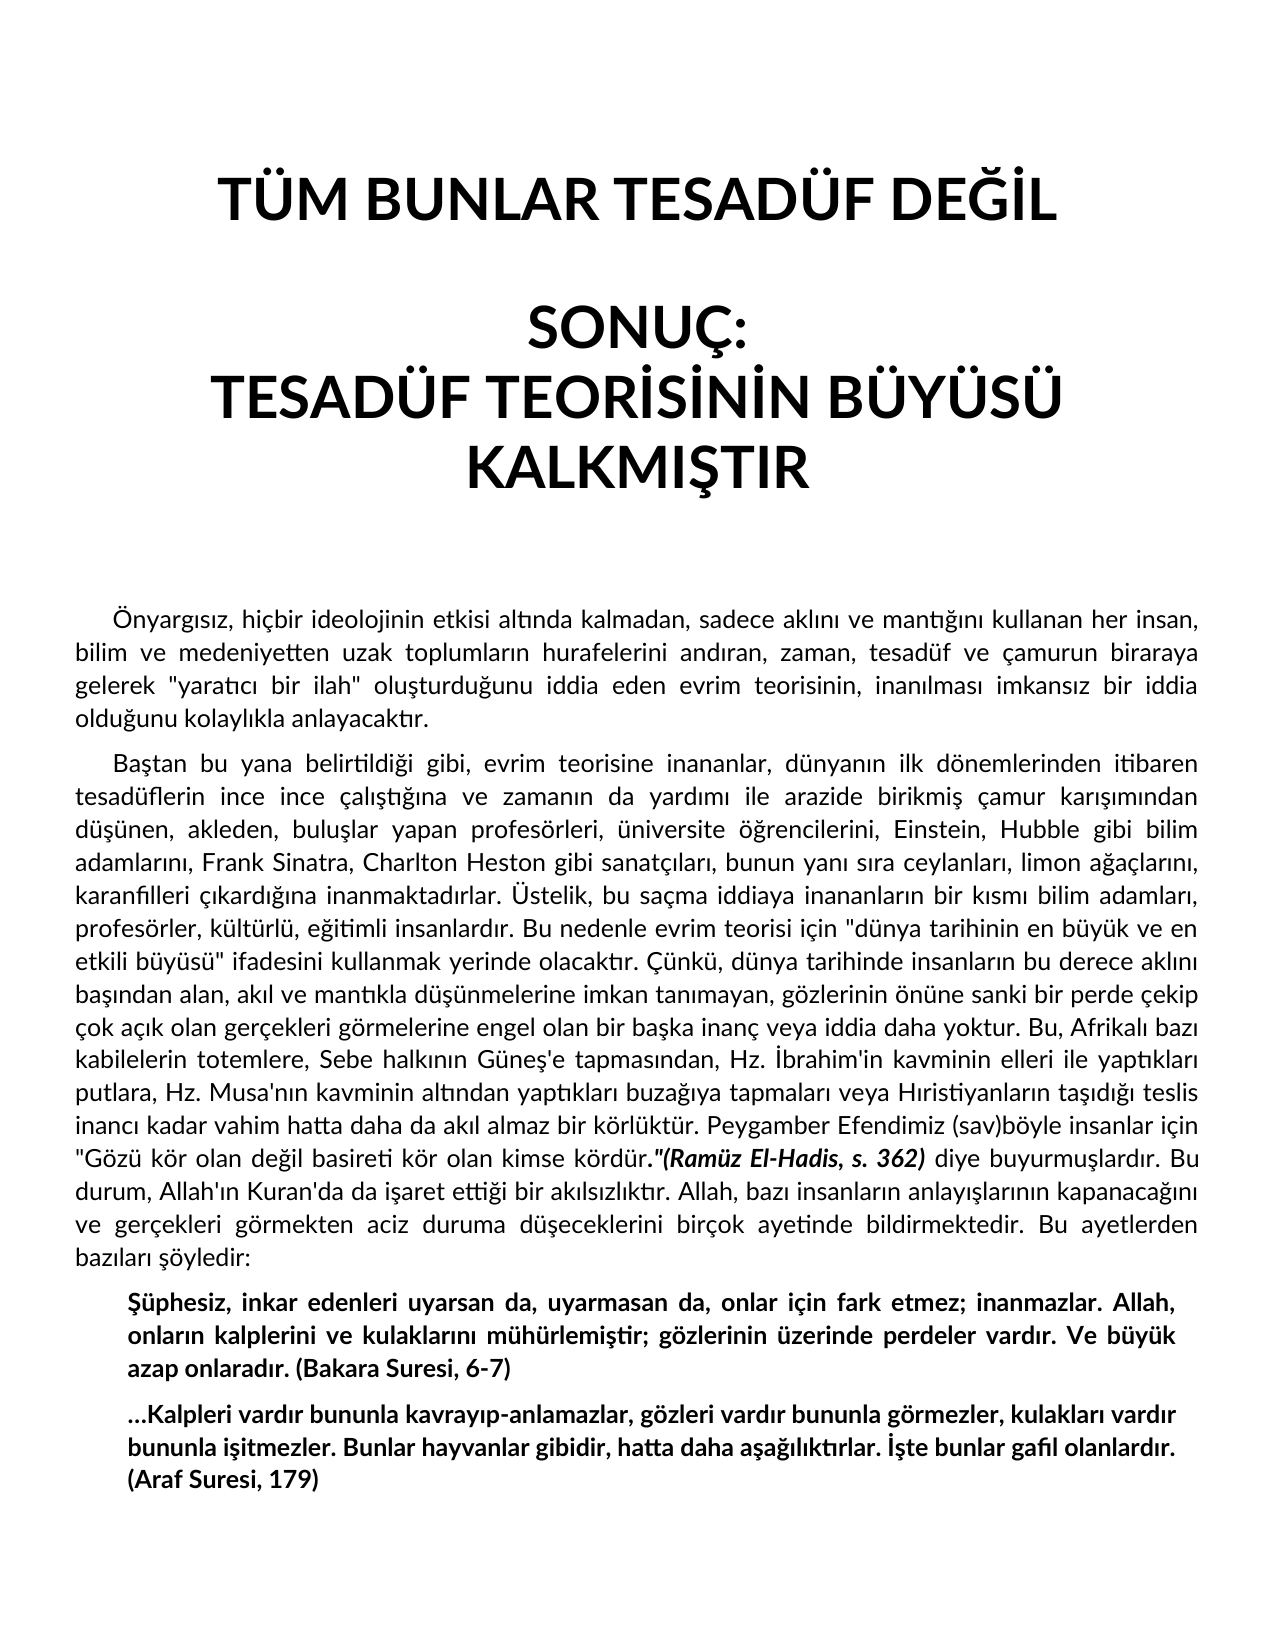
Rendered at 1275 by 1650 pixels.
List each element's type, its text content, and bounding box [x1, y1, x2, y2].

subtitle SONUÇ: TESADÜF TEORİSİNİN BÜYÜSÜ KALKMIŞTIR [75, 290, 1200, 500]
subtitle TÜM BUNLAR TESADÜF DEĞİL [75, 162, 1200, 232]
text …Kalpleri vardır bununla kavrayıp-anlamazlar, gözleri vardır bununla görmezler, kulakları vardır bununla işitmezler. Bunlar hayvanlar gibidir, hatta daha aşağılıktırlar. İşte bunlar gafil olanlardır. (Araf Suresi, 179) [127, 1398, 1177, 1494]
text Önyargısız, hiçbir ideolojinin etkisi altında kalmadan, sadece aklını ve mantığını kullanan her insan, bilim ve medeniyetten uzak toplumların hurafelerini andıran, zaman, tesadüf ve çamurun biraraya gelerek "yaratıcı bir ilah" oluşturduğunu iddia eden evrim teorisinin, inanılması imkansız bir iddia olduğunu kolaylıkla anlayacaktır. [75, 604, 1200, 732]
text Baştan bu yana belirtildiği gibi, evrim teorisine inananlar, dünyanın ilk dönemlerinden itibaren tesadüflerin ince ince çalıştığına ve zamanın da yardımı ile arazide birikmiş çamur karışımından düşünen, akleden, buluşlar yapan profesörleri, üniversite öğrencilerini, Einstein, Hubble gibi bilim adamlarını, Frank Sinatra, Charlton Heston gibi sanatçıları, bunun yanı sıra ceylanları, limon ağaçlarını, karanfilleri çıkardığına inanmaktadırlar. Üstelik, bu saçma iddiaya inananların bir kısmı bilim adamları, profesörler, kültürlü, eğitimli insanlardır. Bu nedenle evrim teorisi için "dünya tarihinin en büyük ve en etkili büyüsü" ifadesini kullanmak yerinde olacaktır. Çünkü, dünya tarihinde insanların bu derece aklını başından alan, akıl ve mantıkla düşünmelerine imkan tanımayan, gözlerinin önüne sanki bir perde çekip çok açık olan gerçekleri görmelerine engel olan bir başka inanç veya iddia daha yoktur. Bu, Afrikalı bazı kabilelerin totemlere, Sebe halkının Güneş'e tapmasından, Hz. İbrahim'in kavminin elleri ile yaptıkları putlara, Hz. Musa'nın kavminin altından yaptıkları buzağıya tapmaları veya Hıristiyanların taşıdığı teslis inancı kadar vahim hatta daha da akıl almaz bir körlüktür. Peygamber Efendimiz (sav)böyle insanlar için "Gözü kör olan değil basireti kör olan kimse kördür."(Ramüz El-Hadis, s. 362) diye buyurmuşlardır. Bu durum, Allah'ın Kuran'da da işaret ettiği bir akılsızlıktır. Allah, bazı insanların anlayışlarının kapanacağını ve gerçekleri görmekten aciz duruma düşeceklerini birçok ayetinde bildirmektedir. Bu ayetlerden bazıları şöyledir: [75, 748, 1200, 1272]
text Şüphesiz, inkar edenleri uyarsan da, uyarmasan da, onlar için fark etmez; inanmazlar. Allah, onların kalplerini ve kulaklarını mühürlemiştir; gözlerinin üzerinde perdeler vardır. Ve büyük azap onlaradır. (Bakara Suresi, 6-7) [127, 1287, 1177, 1383]
